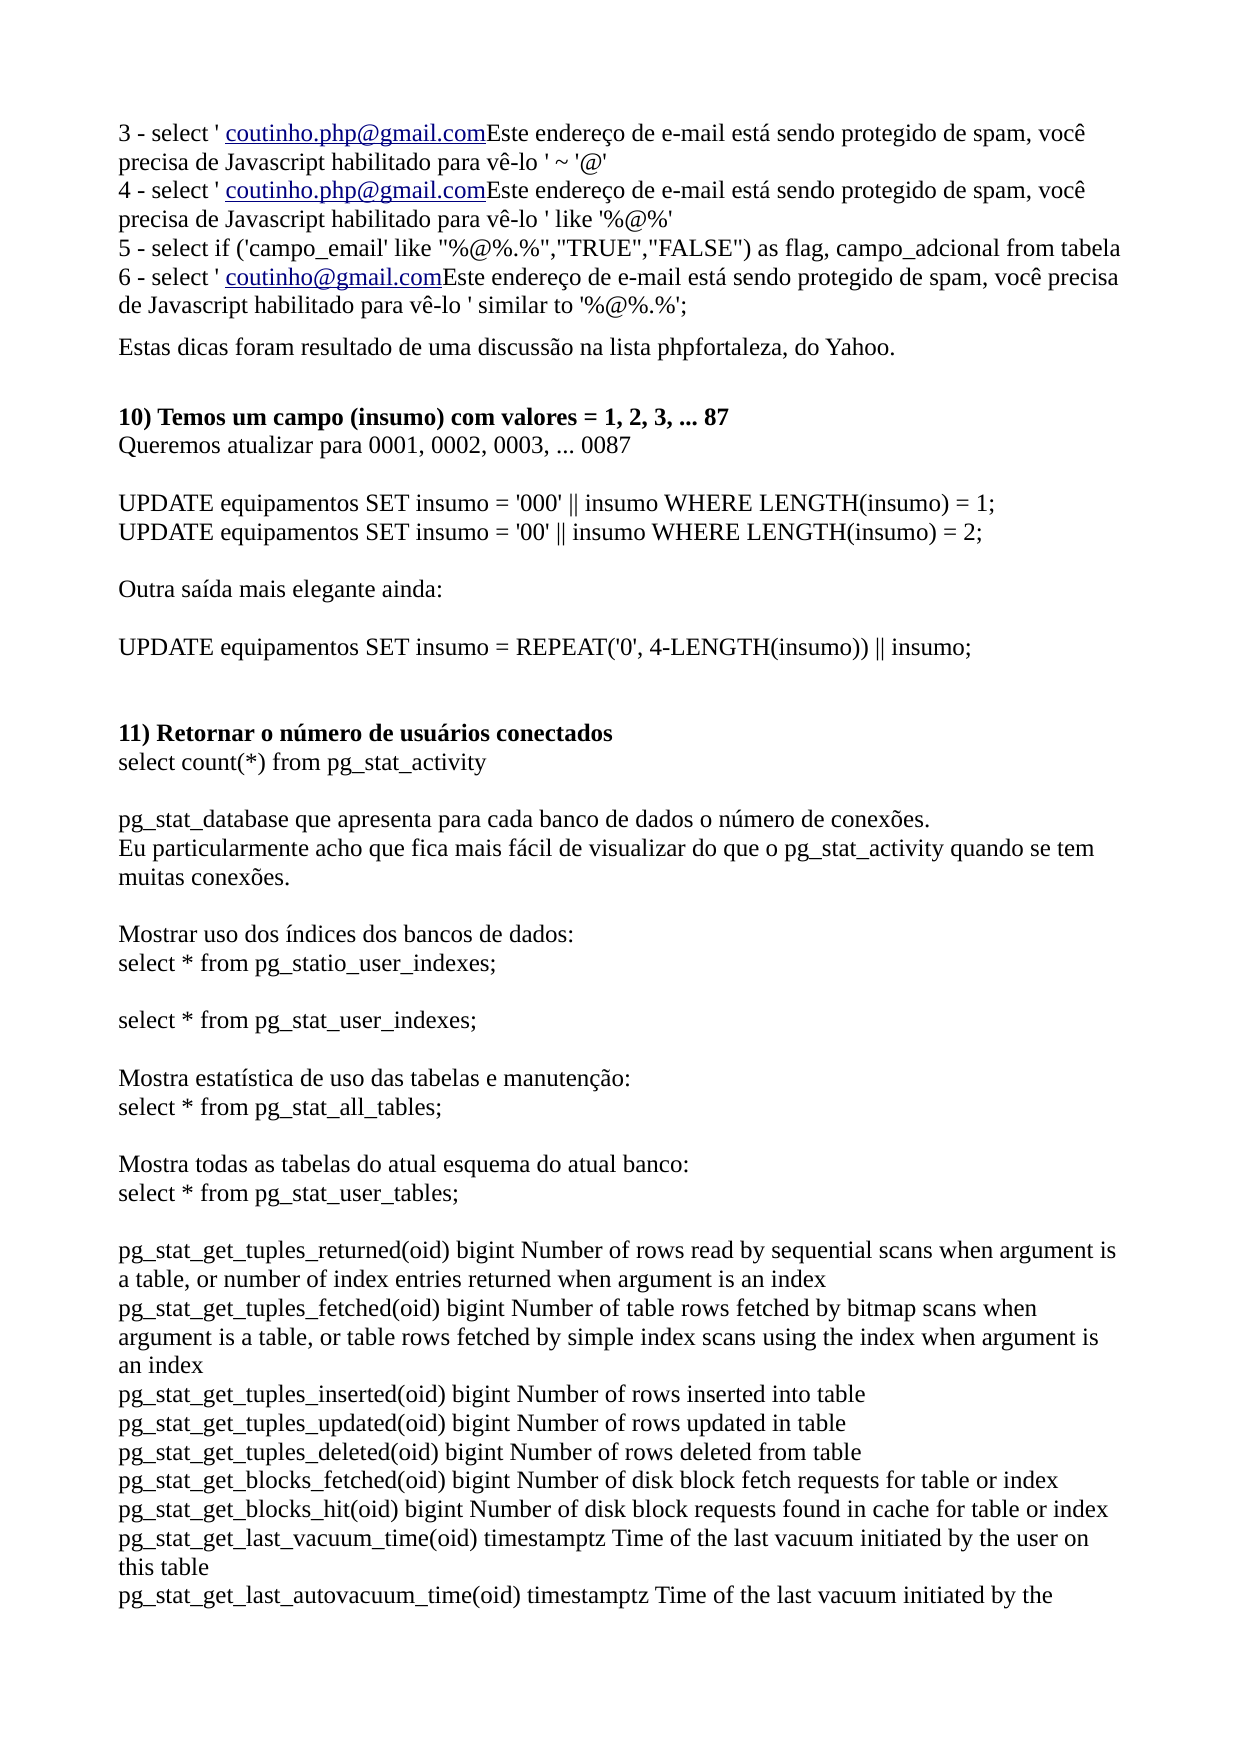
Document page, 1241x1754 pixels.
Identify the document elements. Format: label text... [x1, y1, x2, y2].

text 10) Temos um campo (insumo) com valores = 1, 2, 3, ... 87 Queremos atualizar para 0001, 0002, 0003, ... 0087 UPDATE equipamentos SET insumo = '000' || insumo WHERE LENGTH(insumo) = 1; UPDATE equipamentos SET insumo = '00' || insumo WHERE LENGTH(insumo) = 2; Outra saída mais elegante ainda: UPDATE equipamentos SET insumo = REPEAT('0', 4-LENGTH(insumo)) || insumo; 11) Retornar o número de usuários conectados select count(*) from pg_stat_activity pg_stat_database que apresenta para cada banco de dados o número de conexões. Eu particularmente acho que fica mais fácil de visualizar do que o pg_stat_activity quando se tem muitas conexões. Mostrar uso dos índices dos bancos de dados: select * from pg_statio_user_indexes; select * from pg_stat_user_indexes; Mostra estatística de uso das tabelas e manutenção: select * from pg_stat_all_tables; Mostra todas as tabelas do atual esquema do atual banco: select * from pg_stat_user_tables; pg_stat_get_tuples_returned(oid) bigint Number of rows read by sequential scans when argument is a table, or number of index entries returned when argument is an index pg_stat_get_tuples_fetched(oid) bigint Number of table rows fetched by bitmap scans when argument is a table, or table rows fetched by simple index scans using the index when argument is an index pg_stat_get_tuples_inserted(oid) bigint Number of rows inserted into table pg_stat_get_tuples_updated(oid) bigint Number of rows updated in table pg_stat_get_tuples_deleted(oid) bigint Number of rows deleted from table pg_stat_get_blocks_fetched(oid) bigint Number of disk block fetch requests for table or index pg_stat_get_blocks_hit(oid) bigint Number of disk block requests found in cache for table or index pg_stat_get_last_vacuum_time(oid) timestamptz Time of the last vacuum initiated by the user on this table pg_stat_get_last_autovacuum_time(oid) timestamptz Time of the last vacuum initiated by the [118, 373, 1122, 1609]
text 57) Instalação silenciosa do PostgreSQL no Windows Minha aplicacao funciona bem com a instalação abaixo: Dê uma olhada e faça a adaptação para a sua ! msiexec /i postgresql-8.2-int.msi /qr INTERNALLAUNCH=1 ADDLOCAL=server,pgadmin DOINITDB=1 CREATESERVICEUSER=1 SERVICEACCOUNT="usuario" SERVICEPASSWORD="senha" SUPERUSER="Administrador" SUPERPASSWORD="senha" PERMITREMOTE=1 BASEDIR="'c:\aplicativo" DATADIR="c:\aplicativo\data" PL_PGSQL=1 LOCALE=Portuguese_Brazil.1252 ENCODING=LATIN1 TRANSFORMS=:lang_pt_br'; Emerson Lopes 1) Criar Tabela tendo outra outra como base e já importando todos os registros dessa outra: CREATE TABLE tabelanova AS SELECT * FROM tabealexistente; 2) Inserindo com SELECT Inserir todos os registros de uma tabela em outra: INSERT INTO tabelaqueimporta SELECT * from tabelaqueexporta; insert into engenharia.insumos (grupo,insumo,descricao,unidade) select grupo,insumo,descricao, CAST(unidade AS int2) AS "unidade" from engenharia.apagar insert into engenharia.insumos (grupo,insumo,descricao,unidade) select grupo,insumo,descricao, cast(unidade AS INT2) AS unidade from engenharia.apagar $conn = pg_connect("host=10.40.100.186 dbname=apoena user=_postgresql"); for($x=10;$x<=87;$x++){ $sql="update engenharia.precos set custo_produtivo = (select custo_produtivo from engenharia.apagar where insumo='$x') where insumo='00' || '$x'"; $ret=pg_query($conn,$sql); } 3) Atualizar um campo em todos os registros de uma tabela recebendo de outra tabela: Trabalhando com SQL Atualizar todos os registros (um campo) puxando de outra tabela: UPDATE servicos s SET custo = total FROM composicoes c WHERE s.tabela = c.tabela AND s.servico = c.servico Uso do Like e de Expressões Regulares Registros: Ribamar Ferreira de Sousa João Pereira Brito Usando LIKE e ILIKE SELECT * FROM clientes WHERE nome LIKE 'Riba%'; // Retorna Ribamar Ferreira de Sousa SELECT * FROM clientes WHERE nome LIKE 'riba%'; // Nada retorna SELECT * FROM clientes WHERE nome ILIKE 'riba%'; // Retorna Ribamar Ferreira de Sousa SELECT * FROM clientes WHERE nome NOT LIKE 'pedro'; // Retorna ambos os registros Usando Expressões Regulares SELECT * FROM clientes WHERE nome ~~ 'Riba%'; // Retorna Ribamar Ferreira de Sousa SELECT * FROM clientes WHERE nome ~~ 'riba%'; // Nada retorna SELECT * FROM clientes WHERE nome ~~* 'riba%'; // Retorna Ribamar Ferreira de Sousa SELECT * FROM clientes WHERE nome !~~ 'pedro'; // Retorna ambos os registros SELECT nome FROM clientes WHERE nome ~ 'Ribamar Ferreira de Sousa'; // Retorna Ribamar Ferreira de Sousa SELECT * FROM clientes WHERE nome !~ 'jorge'; // Retorna ambos 4) Buscar nas tabelas de sistema do postgresql, todos as tabelas de um determinado schema, os campos que sejam do tipo boolean.. SELECT n.nspname AS Schema, c.relname AS Tabela, t.typname AS Tipo FROM pg_class c LEFT JOIN pg_namespace n ON n.oid = c.relnamespace LEFT JOIN pg_type t ON t.oid = c.reltype WHERE c.relkind = 'r'::"char" AND t.typname = 'boolean'; 5) Exemplos de Joins Join com 4 tabelas $w_sql = " TRUE "; if ( $p_tabela != "") { $w_sql = $w_sql . " AND tabela ~~*'" . $p_tabela . "'"; } if ( $p_insumo_grupo != "") { $w_sql = $w_sql . " AND insumo_grupo ~~*'" .$p_insumo_grupo."'"; } if ( $p_insumo != "") { $w_sql = $w_sql . " AND insumo ~~*'" . $p_insumo . "'"; } if ( $p_fornecedor != "") { $w_sql = $w_sql . " AND fornecedor ~~*'" .$p_fornecedor."'"; } $w_sql="SELECT distinct on (p.tabela, p.insumo_grupo, p.insumo, p.fornecedor) p.custo_produtivo, p.data_inclusao, t.tabela, t.descricao as tabelad, ig.grupo, ig.descricao as insumogd, i.grupo, i.insumo, i.descricao as insumod, f.codigo_fornecedor, f.razao_social as fornecedord FROM $m_table as p, $m_table_tab as t, $m_table_ing as ig, $m_table_ins as i, $m_table_for as f WHERE p.tabela=t.tabela AND p.insumo_grupo=ig.grupo AND p.insumo=i.insumo AND p.fornecedor=f.codigo_fornecedor AND p.insumo_grupo = i.grupo ORDER BY p.tabela DESC, p.insumo_grupo;"; /* p - $m_table (engenharia.precos) i - $m_table_ins (engenharia.insumos) ig - $m_table_ing (engenharia.insumos_grupos) t - $m_table_tab (engenharia.tabela) */ 6) Mudar Tipo de Dados de Campo - CAST (Só >=8.0): ALTER TABLE tabela ALTER COLUMN campo TYPE tipo; ALTER TABLE produtos ALTER COLUMN preco TYPE numeric(10,2); ALTER TABLE produtos ALTER COLUMN data TYPE DATE USING CAST (data AS DATE); 7) Renomear Tabela ALTER TABLE tabela RENAME TO nomenovo; ALTER TABLE produtos RENAME TO equipamentos; 8) Tamanho de Tabela, Banco ou Todos os Bancos do SGBD: Tamanho de Banco de Dados (postgresql 8.1 ou superior): select pg_database_size('nomebanco'); Tamanho de Tabela select pg_tablespace_size('nometabela'); Tamanho de todos os bancos de dados do SGBD: select (sum(relpages) * 8) / 1024 || ' MB' as tamanho from pg_class where relowner > 1; Ou select (sum(relpages) / 2^7) :: int || ' MB' as tamanho from pg_class where relowner > 1; 9) Validação de e-mails 1 - select distinct(campo_email),campo_nome, campos_n from tabela where campo_email like '%@%.%' 2 - SELECT POSITION('@', ' <!-- var prefix = '&#109;a' + 'i&#108;' + '&#116;o'; var path = 'hr' + 'ef' + '='; var addy77574 = 'r&#105;b&#97;fs' + '&#64;'; addy77574 = addy77574 + 'gm&#97;&#105;l' + '&#46;' + 'c&#111;m'; document.write( '<a ' + path + '\'' + prefix + ':' + addy77574 + '\'>' ); document.write( addy77574 ); document.write( '<\/a>' ); //-->\n ribafs@gmail.com <!-- document.write( '<span style=\'display: none;\'>' ); //--> Este endereço de e-mail está sendo protegido de spam, você precisa de Javascript habilitado para vê-lo <!-- document.write( '</' ); document.write( 'span>' ); //--> ') > 0 3 - select ' <!-- var prefix = '&#109;a' + 'i&#108;' + '&#116;o'; var path = 'hr' + 'ef' + '='; var addy45336 = 'c&#111;&#117;t&#105;nh&#111;.php' + '&#64;'; addy45336 = addy45336 + 'gm&#97;&#105;l' + '&#46;' + 'c&#111;m'; document.write( '<a ' + path + '\'' + prefix + ':' + addy45336 + '\'>' ); document.write( addy45336 ); document.write( '<\/a>' ); //-->\n coutinho.php@gmail.com <!-- document.write( '<span style=\'display: none;\'>' ); //--> Este endereço de e-mail está sendo protegido de spam, você precisa de Javascript habilitado para vê-lo <!-- document.write( '</' ); document.write( 'span>' ); //--> ' ~ '@' 4 - select ' <!-- var prefix = '&#109;a' + 'i&#108;' + '&#116;o'; var path = 'hr' + 'ef' + '='; var addy45336 = 'c&#111;&#117;t&#105;nh&#111;.php' + '&#64;'; addy45336 = addy45336 + 'gm&#97;&#105;l' + '&#46;' + 'c&#111;m'; document.write( '<a ' + path + '\'' + prefix + ':' + addy45336 + '\'>' ); document.write( addy45336 ); document.write( '<\/a>' ); //-->\n coutinho.php@gmail.com <!-- document.write( '<span style=\'display: none;\'>' ); //--> Este endereço de e-mail está sendo protegido de spam, você precisa de Javascript habilitado para vê-lo <!-- document.write( '</' ); document.write( 'span>' ); //--> ' like '%@%' 5 - select if ('campo_email' like "%@%.%","TRUE","FALSE") as flag, campo_adcional from tabela 6 - select ' <!-- var prefix = '&#109;a' + 'i&#108;' + '&#116;o'; var path = 'hr' + 'ef' + '='; var addy75556 = 'c&#111;&#117;t&#105;nh&#111;' + '&#64;'; addy75556 = addy75556 + 'gm&#97;&#105;l' + '&#46;' + 'c&#111;m'; document.write( '<a ' + path + '\'' + prefix + ':' + addy75556 + '\'>' ); document.write( addy75556 ); document.write( '<\/a>' ); //-->\n coutinho@gmail.com <!-- document.write( '<span style=\'display: none;\'>' ); //--> Este endereço de e-mail está sendo protegido de spam, você precisa de Javascript habilitado para vê-lo <!-- document.write( '</' ); document.write( 'span>' ); //--> ' similar to '%@%.%'; [118, 118, 1122, 319]
text Estas dicas foram resultado de uma discussão na lista phpfortaleza, do Yahoo. [118, 332, 1122, 361]
